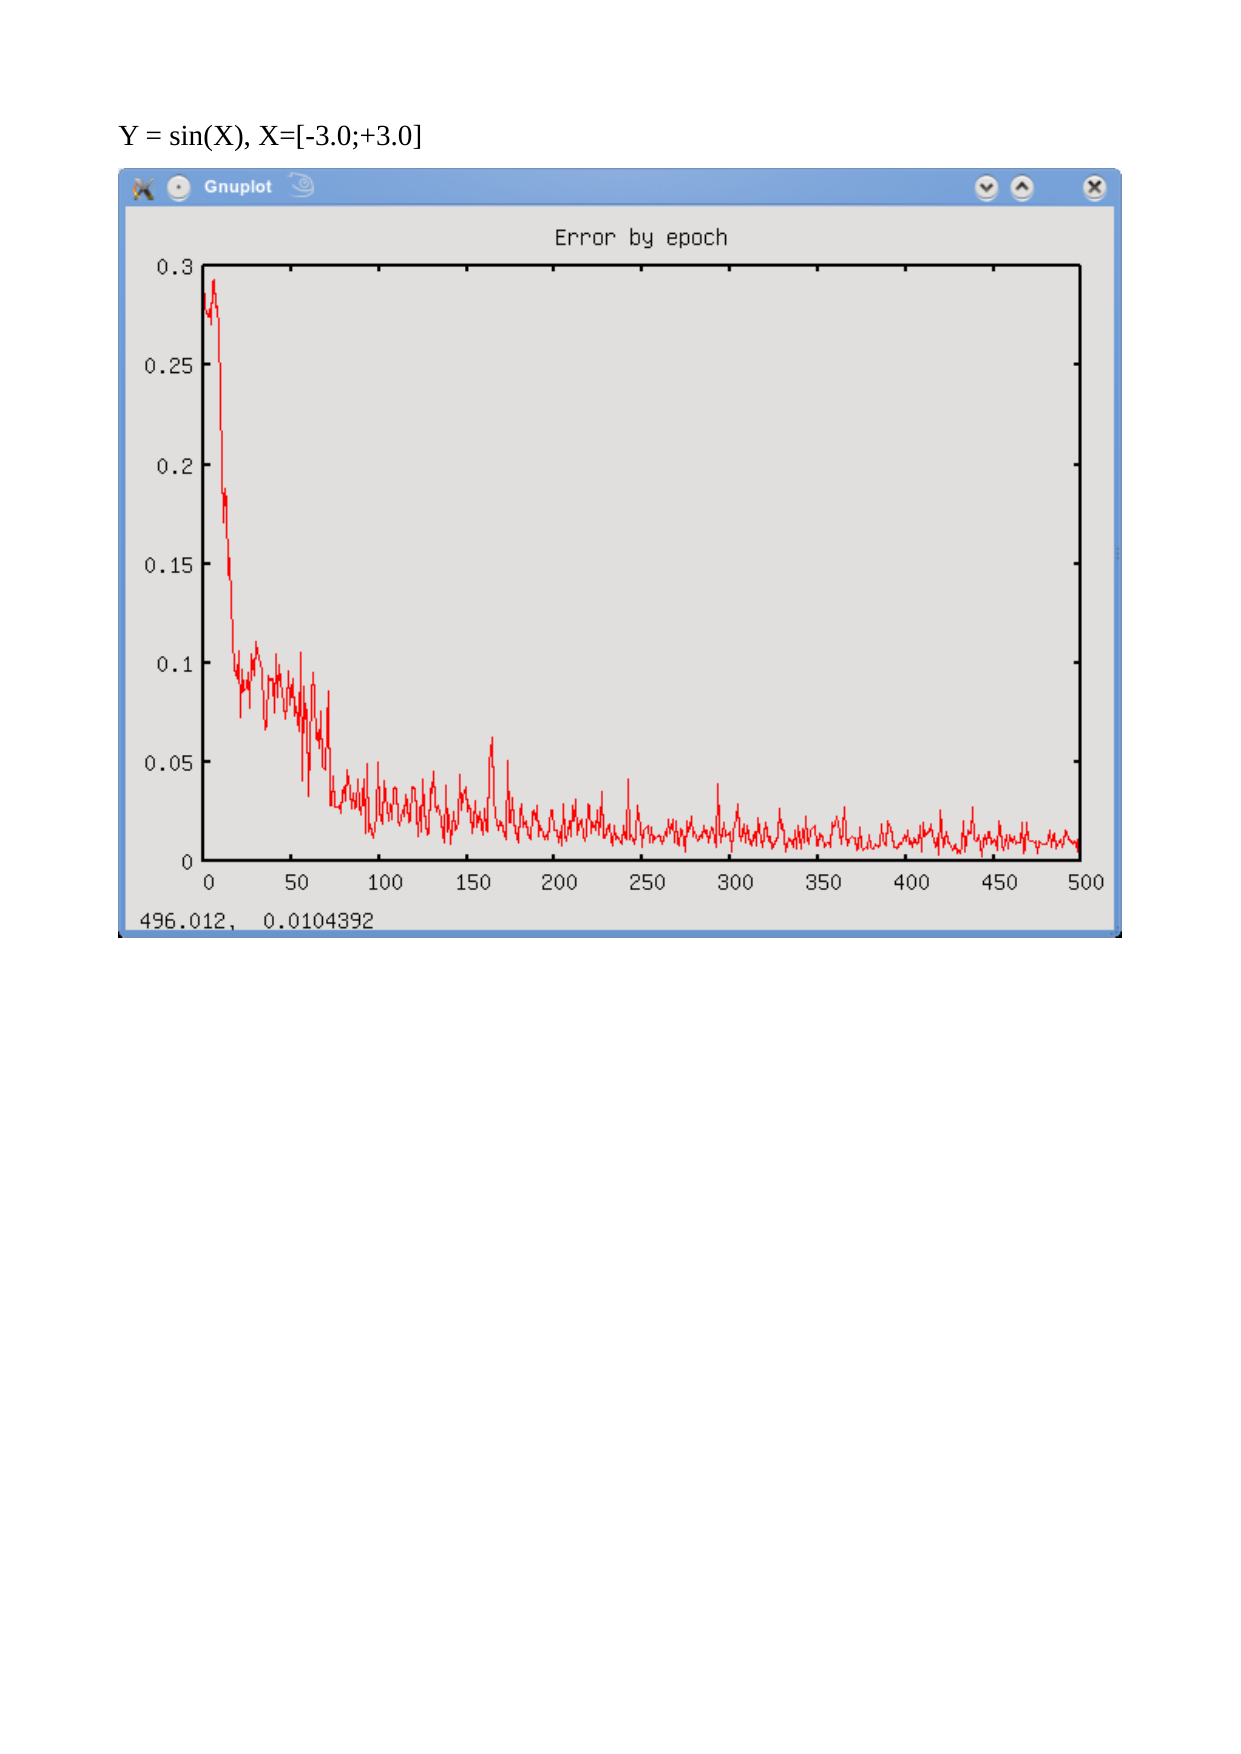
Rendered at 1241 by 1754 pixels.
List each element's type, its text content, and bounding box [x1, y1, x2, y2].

text Y = sin(X), X=[-3.0;+3.0] [118, 118, 1122, 152]
picture [118, 168, 1122, 938]
